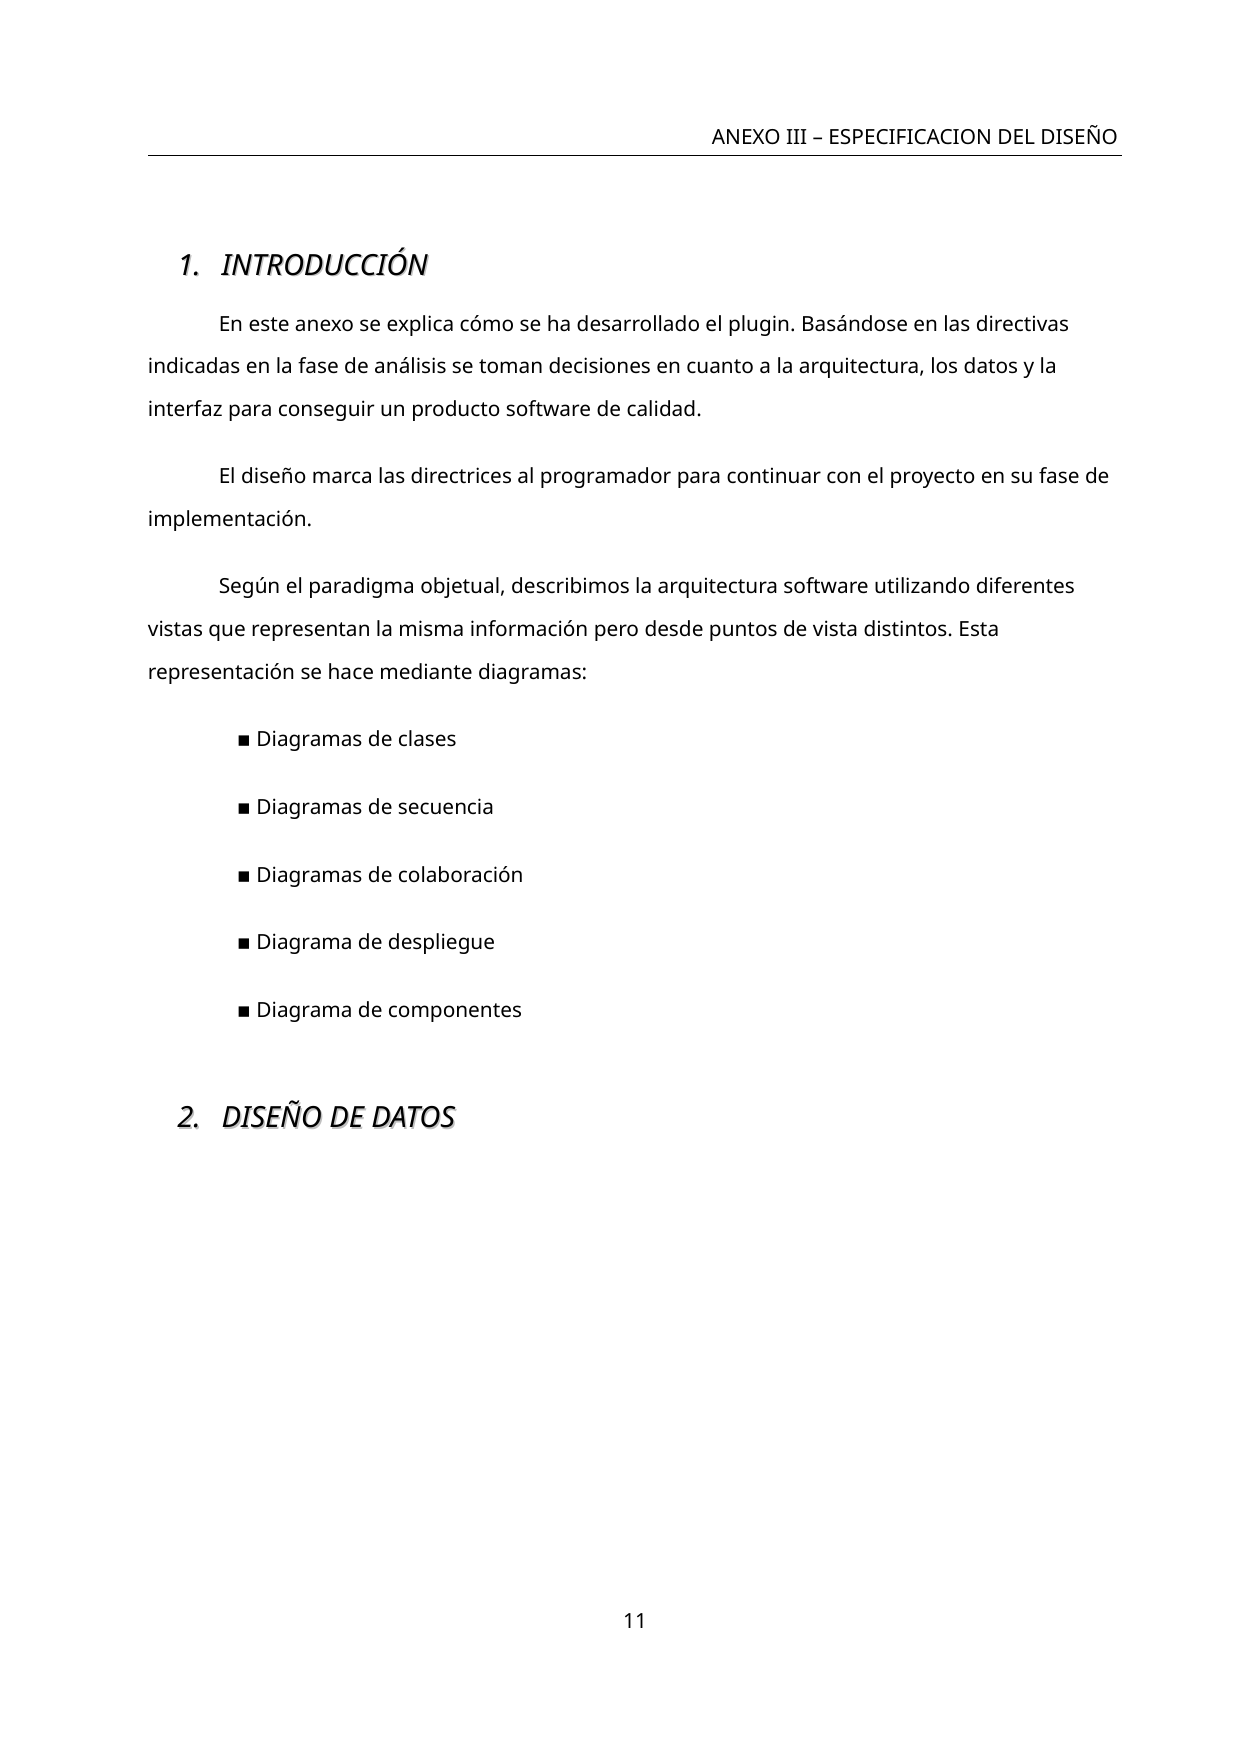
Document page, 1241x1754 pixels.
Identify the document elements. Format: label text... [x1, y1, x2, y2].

text En este anexo se explica cómo se ha desarrollado el plugin. Basándose en las directivas indicadas en la fase de análisis se toman decisiones en cuanto a la arquitectura, los datos y la interfaz para conseguir un producto software de calidad. [148, 309, 1122, 422]
text ▪ Diagramas de secuencia [237, 792, 1122, 821]
text ▪ Diagrama de despliegue [237, 927, 1122, 956]
subtitle INTRODUCCIÓN [177, 244, 1122, 284]
text ▪ Diagramas de clases [237, 724, 1122, 753]
text ▪ Diagramas de colaboración [237, 860, 1122, 888]
text El diseño marca las directrices al programador para continuar con el proyecto en su fase de implementación. [148, 461, 1122, 532]
text ▪ Diagrama de componentes [237, 995, 1122, 1023]
text Según el paradigma objetual, describimos la arquitectura software utilizando diferentes vistas que representan la misma información pero desde puntos de vista distintos. Esta representación se hace mediante diagramas: [148, 572, 1122, 685]
subtitle DISEÑO DE DATOS [177, 1097, 1122, 1136]
